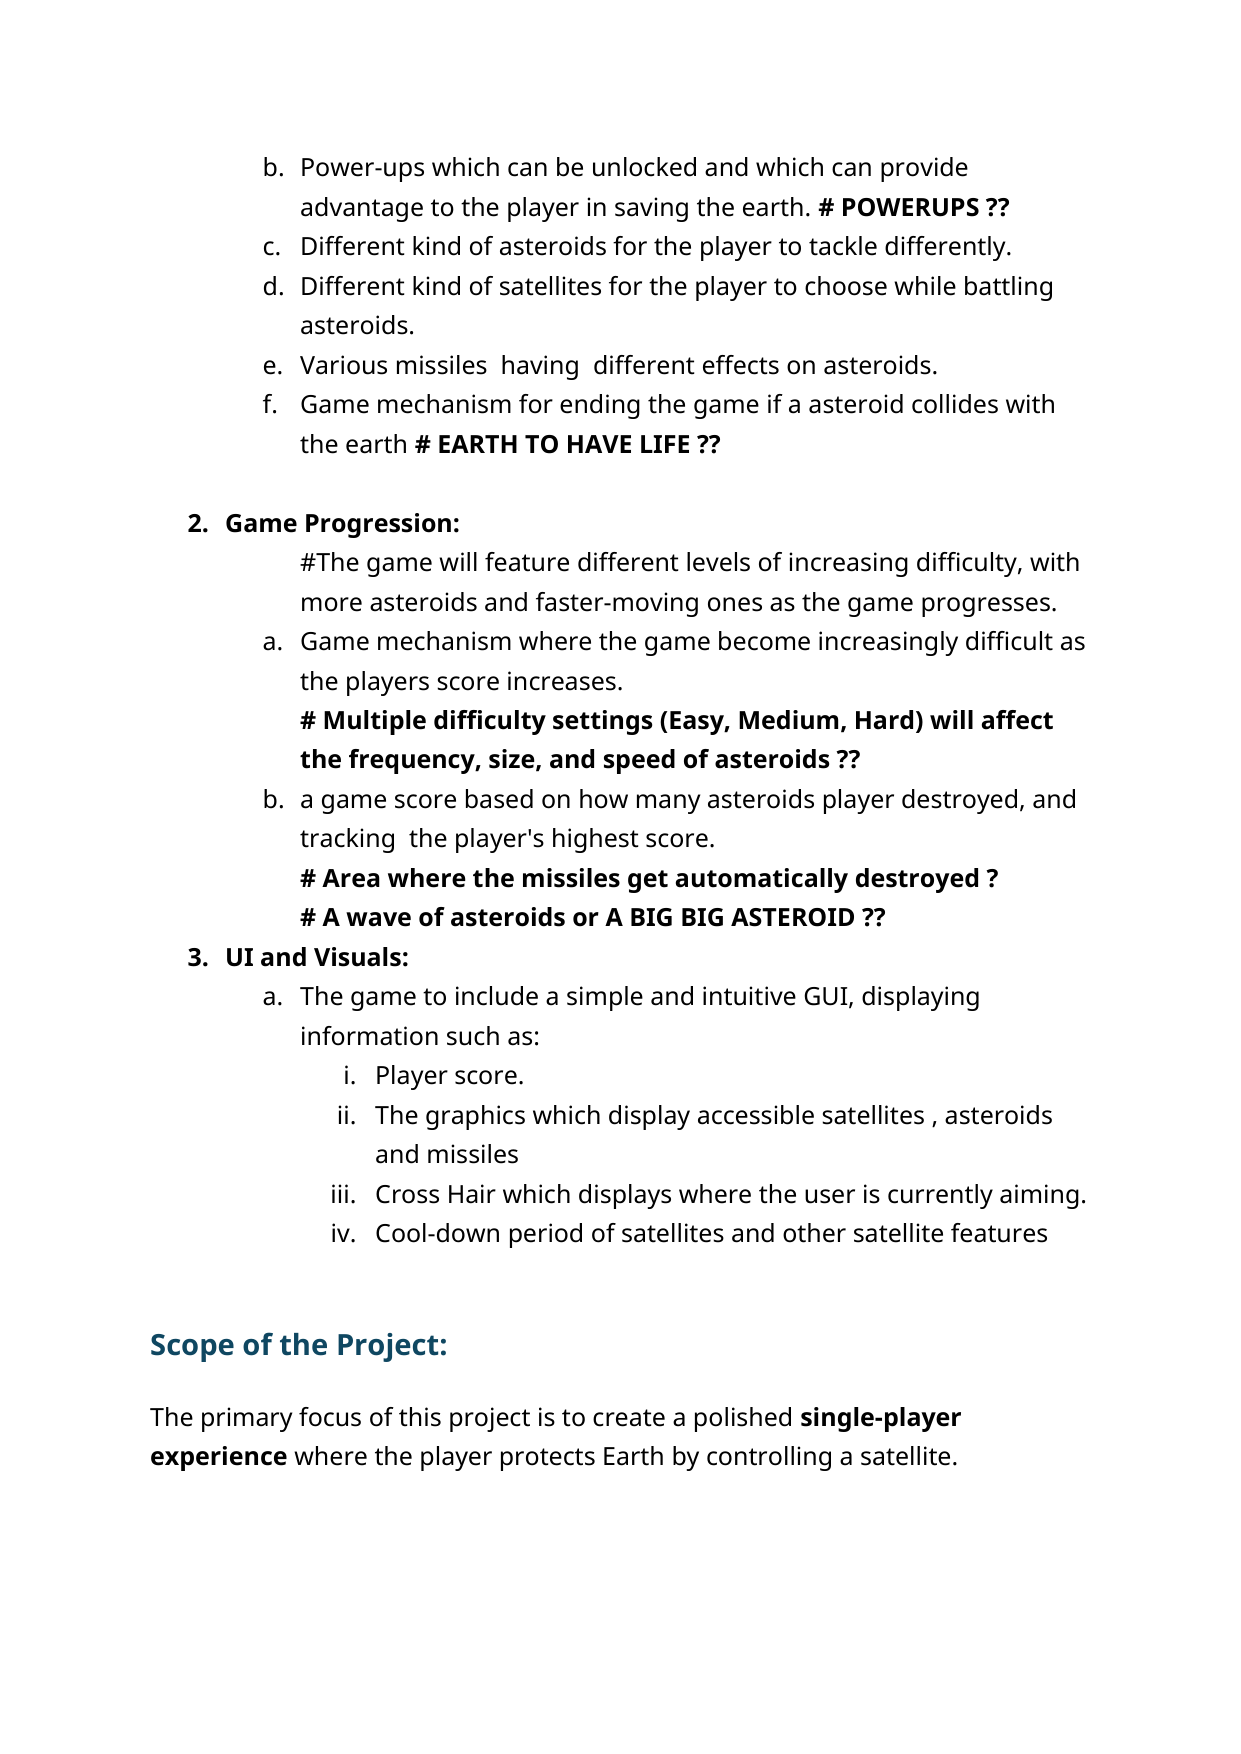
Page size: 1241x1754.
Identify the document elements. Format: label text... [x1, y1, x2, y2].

list UI and Visuals: [187, 939, 1090, 974]
list Game Progression: [187, 505, 1090, 539]
list Cross Hair which displays where the user is currently aiming. [356, 1176, 1090, 1211]
list a game score based on how many asteroids player destroyed, and tracking the player's highest score. [262, 782, 1090, 855]
list The game to include a simple and intuitive GUI, displaying information such as: [262, 979, 1090, 1053]
list Different kind of asteroids for the player to tackle differently. [262, 229, 1090, 263]
list #The game will feature different levels of increasing difficulty, with more asteroids and faster-moving ones as the game progresses. [262, 545, 1090, 618]
list Power-ups which can be unlocked and which can provide advantage to the player in saving the earth. # POWERUPS ?? [262, 150, 1090, 223]
list Various missiles having different effects on asteroids. [262, 347, 1090, 381]
list # Area where the missiles get automatically destroyed ? [262, 861, 1090, 895]
list Different kind of satellites for the player to choose while battling asteroids. [262, 268, 1090, 342]
subtitle Scope of the Project: [150, 1324, 1090, 1364]
list # Multiple difficulty settings (Easy, Medium, Hard) will affect the frequency, size, and speed of asteroids ?? [262, 703, 1090, 776]
list Game mechanism for ending the game if a asteroid collides with the earth # EARTH TO HAVE LIFE ?? [262, 387, 1090, 460]
list Game mechanism where the game become increasingly difficult as the players score increases. [262, 624, 1090, 697]
list Player score. [356, 1058, 1090, 1092]
list # A wave of asteroids or A BIG BIG ASTEROID ?? [262, 900, 1090, 934]
text The primary focus of this project is to create a polished single-player experience where the player protects Earth by controlling a satellite. [150, 1399, 1090, 1473]
list The graphics which display accessible satellites , asteroids and missiles [356, 1097, 1090, 1171]
list Cool-down period of satellites and other satellite features [356, 1216, 1090, 1250]
